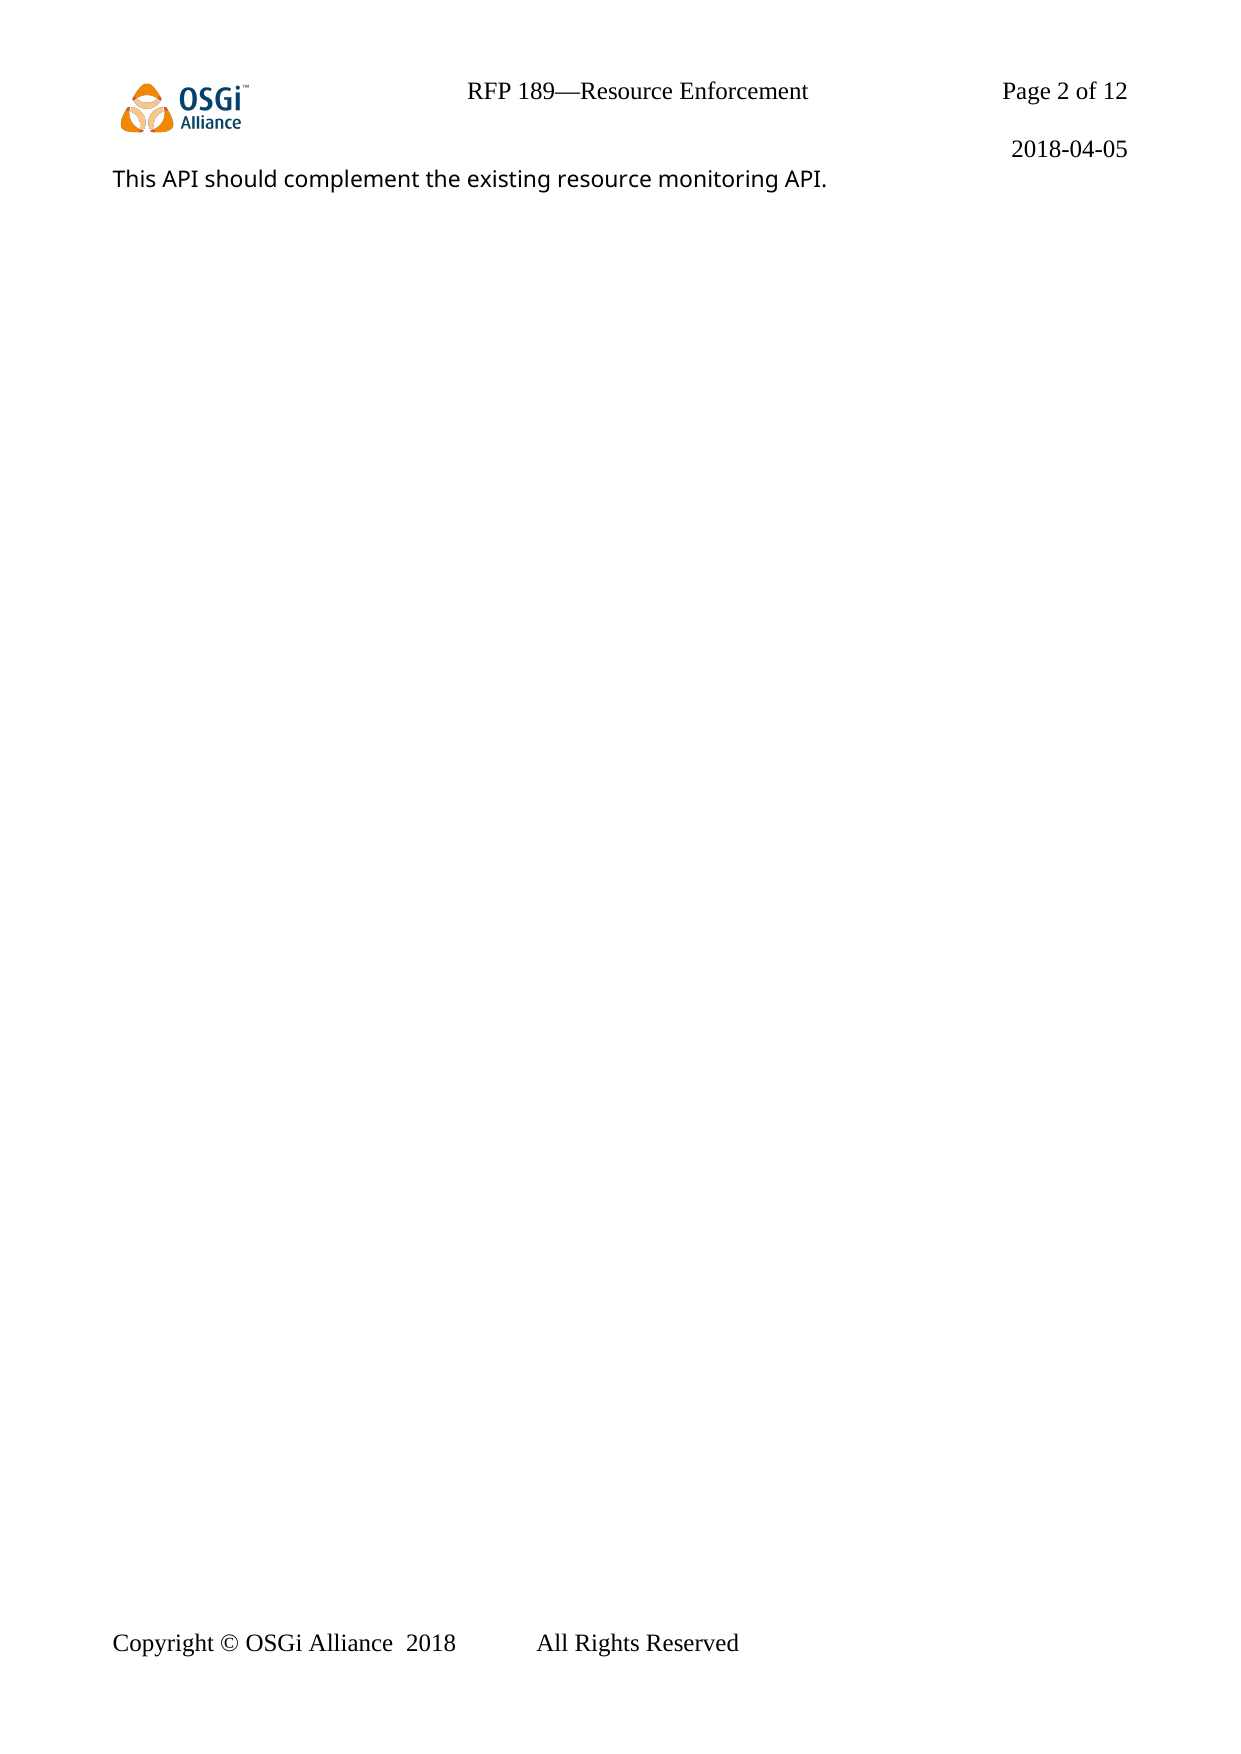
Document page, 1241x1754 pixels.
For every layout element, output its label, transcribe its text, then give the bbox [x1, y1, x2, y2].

text This API should complement the existing resource monitoring API. [112, 163, 1128, 194]
picture [113, 76, 257, 140]
